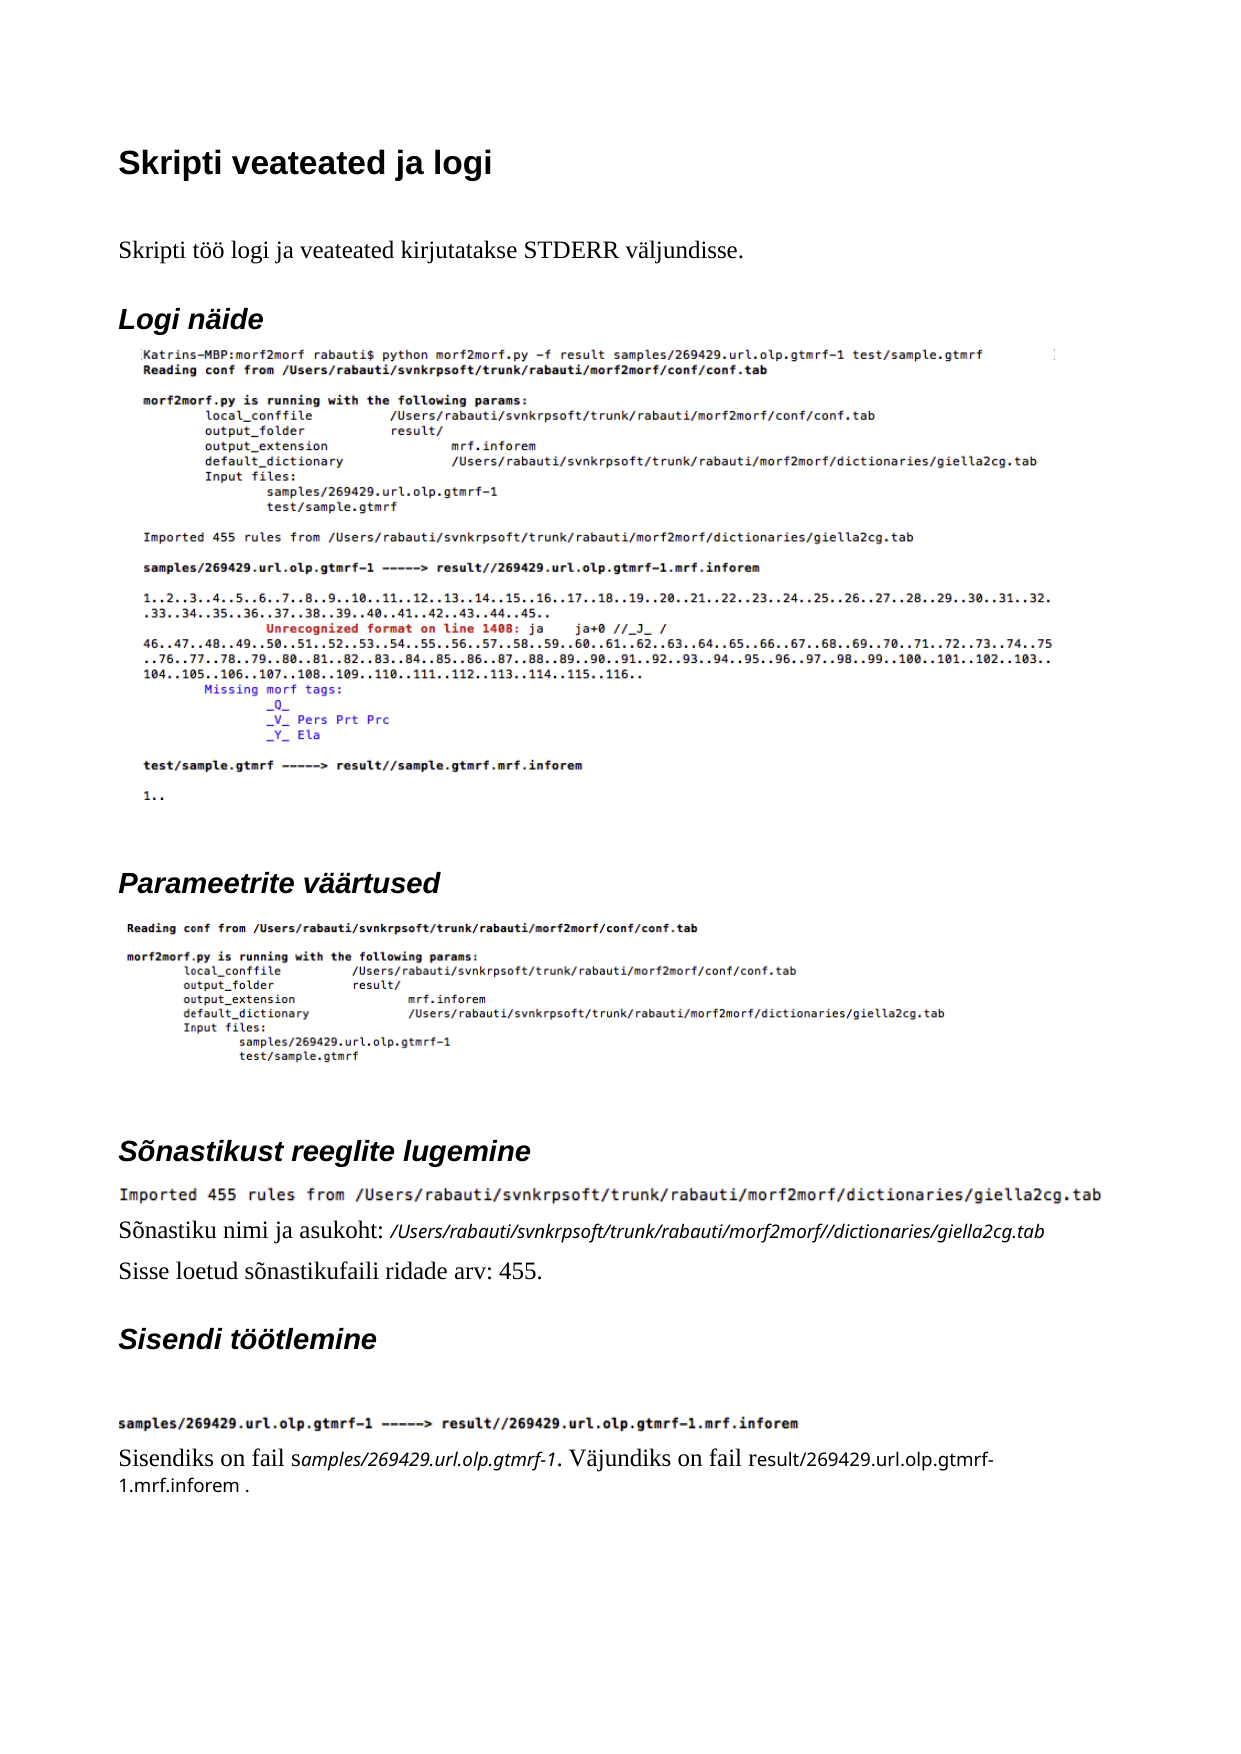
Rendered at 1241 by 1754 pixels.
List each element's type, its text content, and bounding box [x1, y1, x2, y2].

picture [118, 1409, 1123, 1444]
subtitle Skripti veateated ja logi [118, 143, 1122, 182]
text Sõnastiku nimi ja asukoht: /Users/rabauti/svnkrpsoft/trunk/rabauti/morf2morf//dictionaries/giella2cg.tab [118, 1215, 1122, 1243]
subtitle Sisendi töötlemine [118, 1322, 1122, 1356]
subtitle Logi näide [118, 302, 1122, 335]
picture [118, 1180, 1123, 1215]
text Sisendiks on fail samples/269429.url.olp.gtmrf-1. Väjundiks on fail result/269429.url.olp.gtmrf-1.mrf.inforem . [118, 1444, 1122, 1497]
picture [125, 922, 964, 1068]
text Sisse loetud sõnastikufaili ridade arv: 455. [118, 1256, 1122, 1285]
subtitle Parameetrite väärtused [118, 866, 1122, 899]
picture [141, 347, 1055, 800]
text Skripti töö logi ja veateated kirjutatakse STDERR väljundisse. [118, 236, 1122, 264]
subtitle Sõnastikust reeglite lugemine [118, 1134, 1122, 1168]
